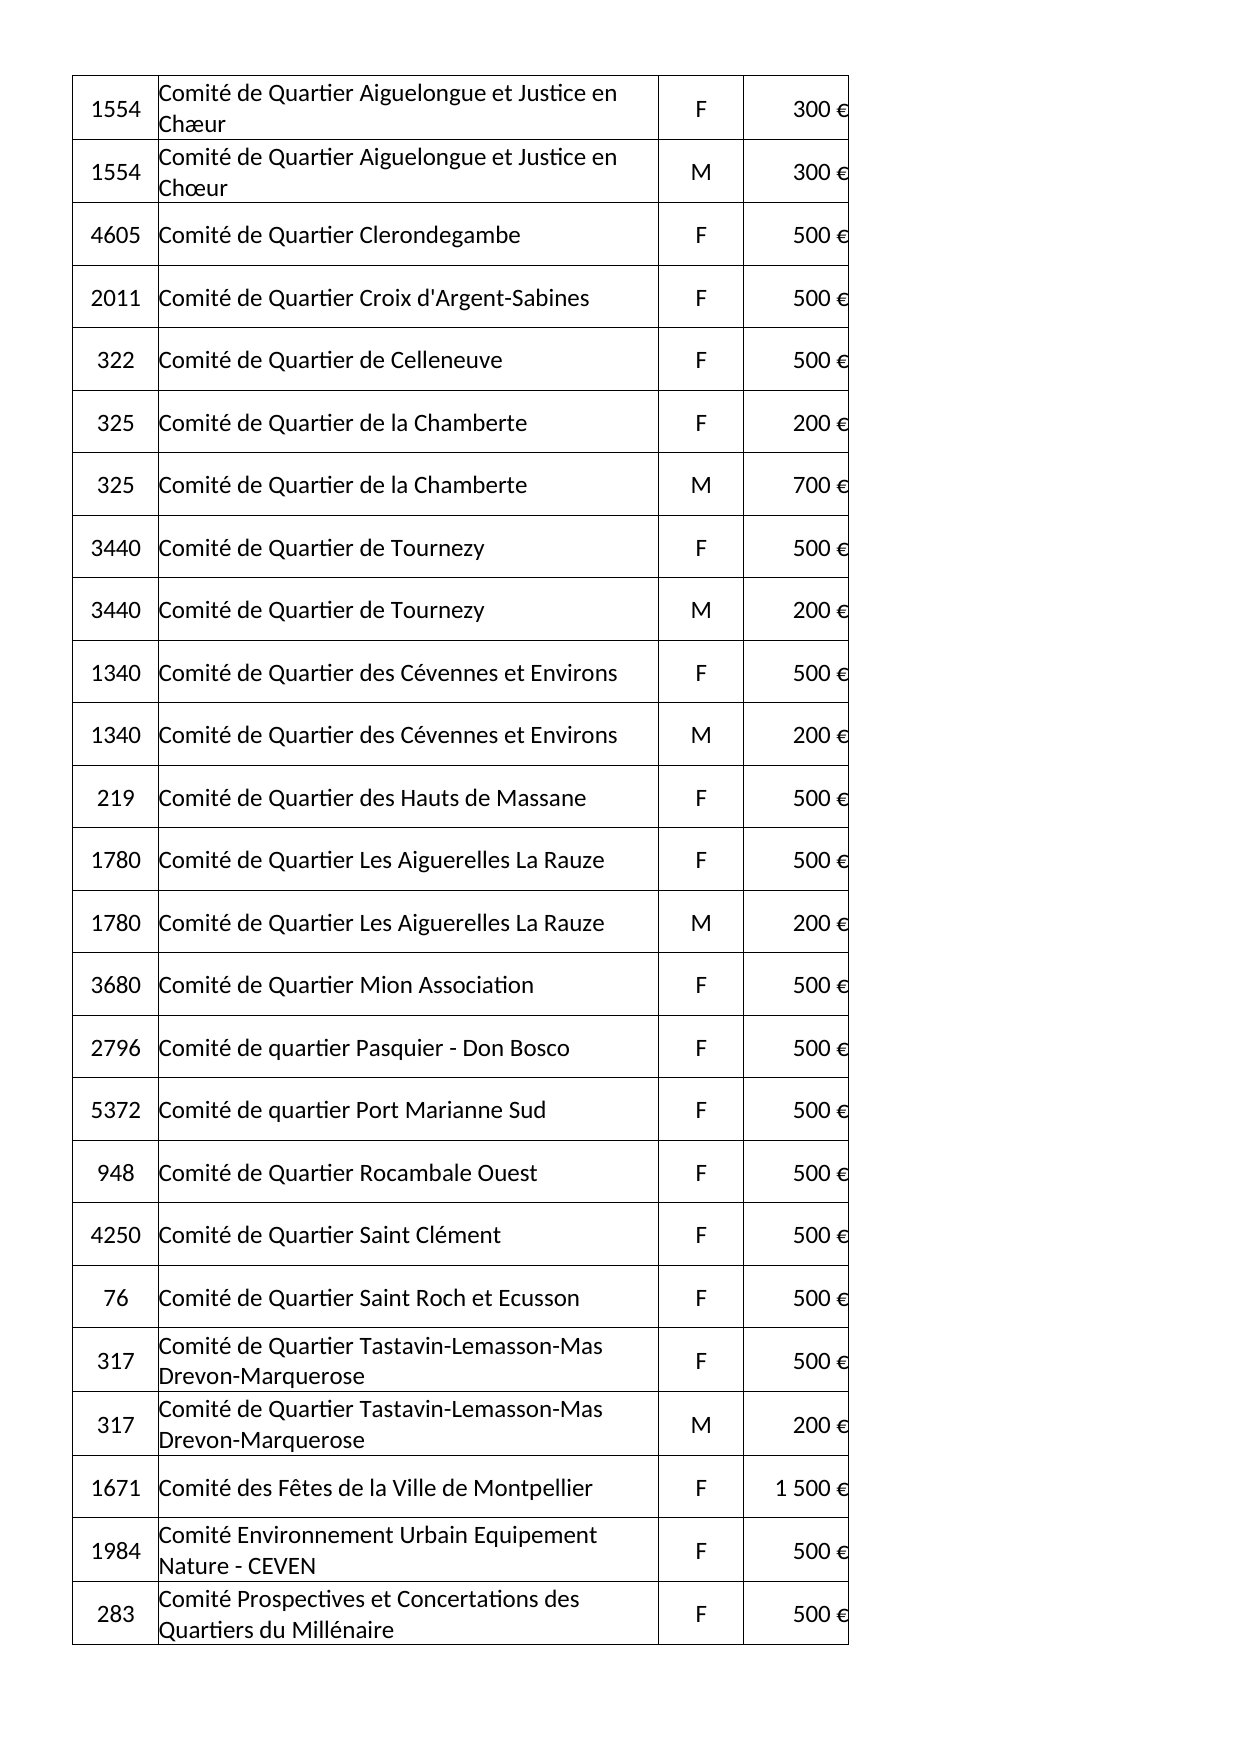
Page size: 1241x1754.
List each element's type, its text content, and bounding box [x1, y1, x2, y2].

table_cell F [659, 203, 743, 265]
table_cell 500 € [744, 1518, 848, 1581]
table_cell Comité de Quartier de la Chamberte [159, 453, 658, 515]
table_cell Comité de Quartier Aiguelongue et Justice en Chœur [159, 140, 658, 202]
table_cell 500 € [744, 641, 848, 702]
table_cell 200 € [744, 578, 848, 640]
table_cell 5372 [73, 1078, 158, 1140]
table_cell 500 € [744, 1141, 848, 1202]
table_cell F [659, 1141, 743, 1202]
table_cell M [659, 578, 743, 640]
table_cell 948 [73, 1141, 158, 1202]
table_cell 3680 [73, 953, 158, 1015]
table_cell 1780 [73, 891, 158, 952]
table_cell F [659, 1582, 743, 1644]
table_cell 1671 [73, 1456, 158, 1517]
table_cell Comité de Quartier de Celleneuve [159, 328, 658, 390]
table_cell F [659, 1078, 743, 1140]
table_cell 2796 [73, 1016, 158, 1077]
table_cell Comité de Quartier de Tournezy [159, 578, 658, 640]
table_cell 1340 [73, 641, 158, 702]
table_cell 76 [73, 1266, 158, 1327]
table_cell F [659, 391, 743, 452]
table_cell 1554 [73, 76, 158, 139]
table_cell F [659, 1328, 743, 1391]
table_cell 200 € [744, 891, 848, 952]
table_cell 500 € [744, 953, 848, 1015]
table_cell Comité de Quartier Rocambale Ouest [159, 1141, 658, 1202]
table_cell F [659, 766, 743, 827]
table_cell 1554 [73, 140, 158, 202]
table_cell 500 € [744, 766, 848, 827]
table_cell F [659, 516, 743, 577]
table_cell F [659, 328, 743, 390]
table_cell M [659, 891, 743, 952]
table_cell 3440 [73, 578, 158, 640]
table_cell Comité de Quartier des Cévennes et Environs [159, 641, 658, 702]
table_cell Comité de Quartier des Cévennes et Environs [159, 703, 658, 765]
table_cell F [659, 1456, 743, 1517]
table_cell 300 € [744, 140, 848, 202]
table_cell 1340 [73, 703, 158, 765]
table_cell F [659, 641, 743, 702]
table_cell Comité de quartier Port Marianne Sud [159, 1078, 658, 1140]
table_cell 325 [73, 391, 158, 452]
table_cell F [659, 1016, 743, 1077]
table_cell 3440 [73, 516, 158, 577]
table_cell F [659, 953, 743, 1015]
table_cell F [659, 828, 743, 890]
table_cell 219 [73, 766, 158, 827]
table_cell 500 € [744, 1582, 848, 1644]
table_cell Comité des Fêtes de la Ville de Montpellier [159, 1456, 658, 1517]
table_cell F [659, 76, 743, 139]
table_cell Comité de quartier Pasquier - Don Bosco [159, 1016, 658, 1077]
table_cell 1 500 € [744, 1456, 848, 1517]
table_cell 283 [73, 1582, 158, 1644]
table_cell 500 € [744, 1266, 848, 1327]
table_cell M [659, 453, 743, 515]
table_cell 500 € [744, 328, 848, 390]
table_cell F [659, 266, 743, 327]
table_cell 4250 [73, 1203, 158, 1265]
table_cell 500 € [744, 1016, 848, 1077]
table_cell 500 € [744, 1328, 848, 1391]
table_cell Comité de Quartier Tastavin-Lemasson-Mas Drevon-Marquerose [159, 1328, 658, 1391]
table_cell 200 € [744, 391, 848, 452]
table_cell F [659, 1518, 743, 1581]
table_cell 700 € [744, 453, 848, 515]
table_cell Comité de Quartier Croix d'Argent-Sabines [159, 266, 658, 327]
table_cell M [659, 703, 743, 765]
table_cell Comité de Quartier Les Aiguerelles La Rauze [159, 891, 658, 952]
table_cell 317 [73, 1392, 158, 1454]
table_cell Comité de Quartier de la Chamberte [159, 391, 658, 452]
table_cell Comité de Quartier Saint Roch et Ecusson [159, 1266, 658, 1327]
table_cell 317 [73, 1328, 158, 1391]
table_cell Comité Environnement Urbain Equipement Nature - CEVEN [159, 1518, 658, 1581]
table_cell Comité Prospectives et Concertations des Quartiers du Millénaire [159, 1582, 658, 1644]
table_cell Comité de Quartier Mion Association [159, 953, 658, 1015]
table_cell Comité de Quartier Clerondegambe [159, 203, 658, 265]
table_cell 500 € [744, 1203, 848, 1265]
table_cell 500 € [744, 1078, 848, 1140]
table_cell M [659, 140, 743, 202]
table_cell 500 € [744, 203, 848, 265]
table_cell Comité de Quartier Saint Clément [159, 1203, 658, 1265]
table_cell Comité de Quartier Tastavin-Lemasson-Mas Drevon-Marquerose [159, 1392, 658, 1454]
table_cell 200 € [744, 1392, 848, 1454]
table_cell Comité de Quartier Les Aiguerelles La Rauze [159, 828, 658, 890]
table_cell 500 € [744, 516, 848, 577]
table_cell 500 € [744, 266, 848, 327]
table_cell 1984 [73, 1518, 158, 1581]
table_cell Comité de Quartier des Hauts de Massane [159, 766, 658, 827]
table_cell F [659, 1266, 743, 1327]
table_cell F [659, 1203, 743, 1265]
table_cell 200 € [744, 703, 848, 765]
table_cell 325 [73, 453, 158, 515]
table_cell 322 [73, 328, 158, 390]
table_cell Comité de Quartier Aiguelongue et Justice en Chæur [159, 76, 658, 139]
table_cell M [659, 1392, 743, 1454]
table_cell 1780 [73, 828, 158, 890]
table_cell 500 € [744, 828, 848, 890]
table_cell 300 € [744, 76, 848, 139]
table_cell 4605 [73, 203, 158, 265]
table_cell Comité de Quartier de Tournezy [159, 516, 658, 577]
table_cell 2011 [73, 266, 158, 327]
